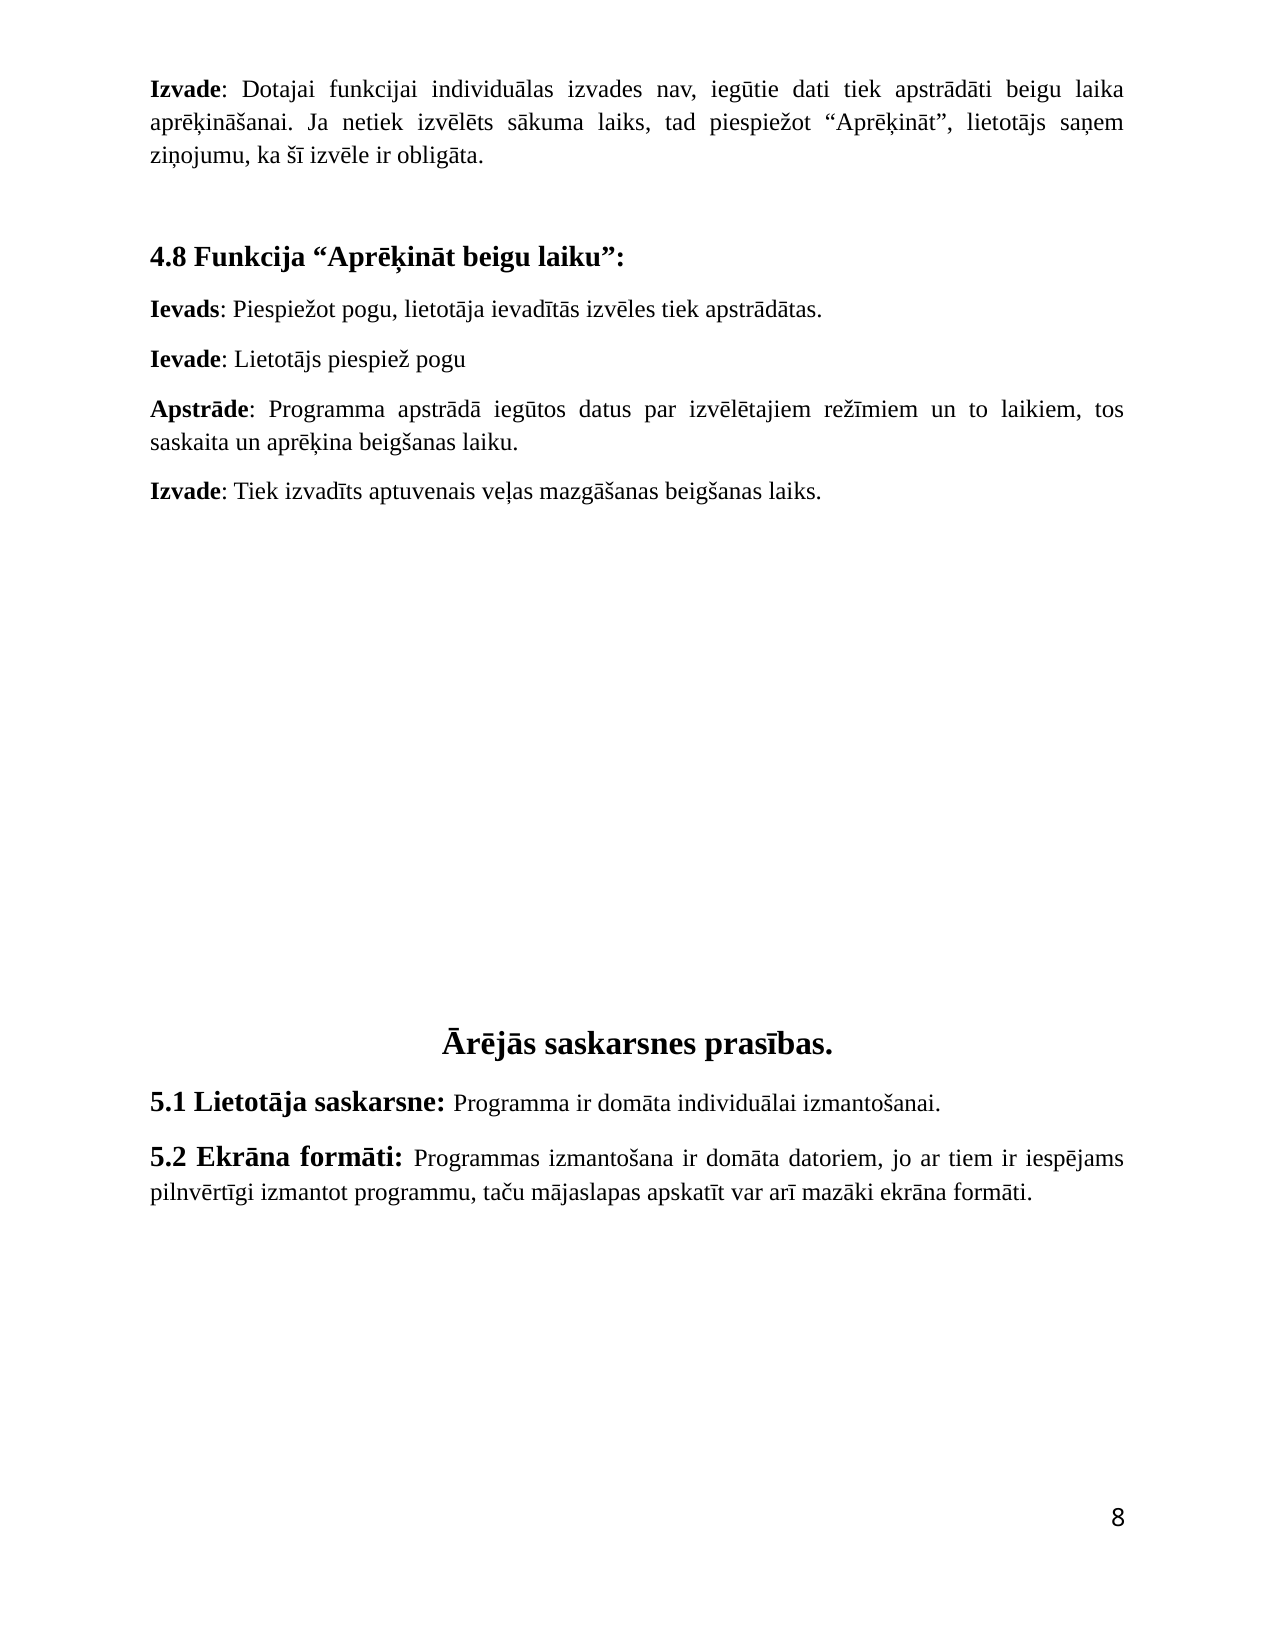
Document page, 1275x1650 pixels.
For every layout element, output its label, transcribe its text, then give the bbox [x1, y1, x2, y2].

text Izvade: Tiek izvadīts aptuvenais veļas mazgāšanas beigšanas laiks. [150, 476, 1125, 505]
text 4.8 Funkcija “Aprēķināt beigu laiku”: [150, 239, 1125, 273]
text 5.2 Ekrāna formāti: Programmas izmantošana ir domāta datoriem, jo ar tiem ir iespējams pilnvērtīgi izmantot programmu, taču mājaslapas apskatīt var arī mazāki ekrāna formāti. [150, 1139, 1125, 1206]
text Apstrāde: Programma apstrādā iegūtos datus par izvēlētajiem režīmiem un to laikiem, tos saskaita un aprēķina beigšanas laiku. [150, 394, 1125, 456]
text Ievads: Piespiežot pogu, lietotāja ievadītās izvēles tiek apstrādātas. [150, 294, 1125, 323]
text Ārējās saskarsnes prasības. [150, 1023, 1125, 1061]
text Ievade: Lietotājs piespiež pogu [150, 344, 1125, 373]
text Izvade: Dotajai funkcijai individuālas izvades nav, iegūtie dati tiek apstrādāti beigu laika aprēķināšanai. Ja netiek izvēlēts sākuma laiks, tad piespiežot “Aprēķināt”, lietotājs saņem ziņojumu, ka šī izvēle ir obligāta. [150, 74, 1125, 168]
text 5.1 Lietotāja saskarsne: Programma ir domāta individuālai izmantošanai. [150, 1084, 1125, 1117]
